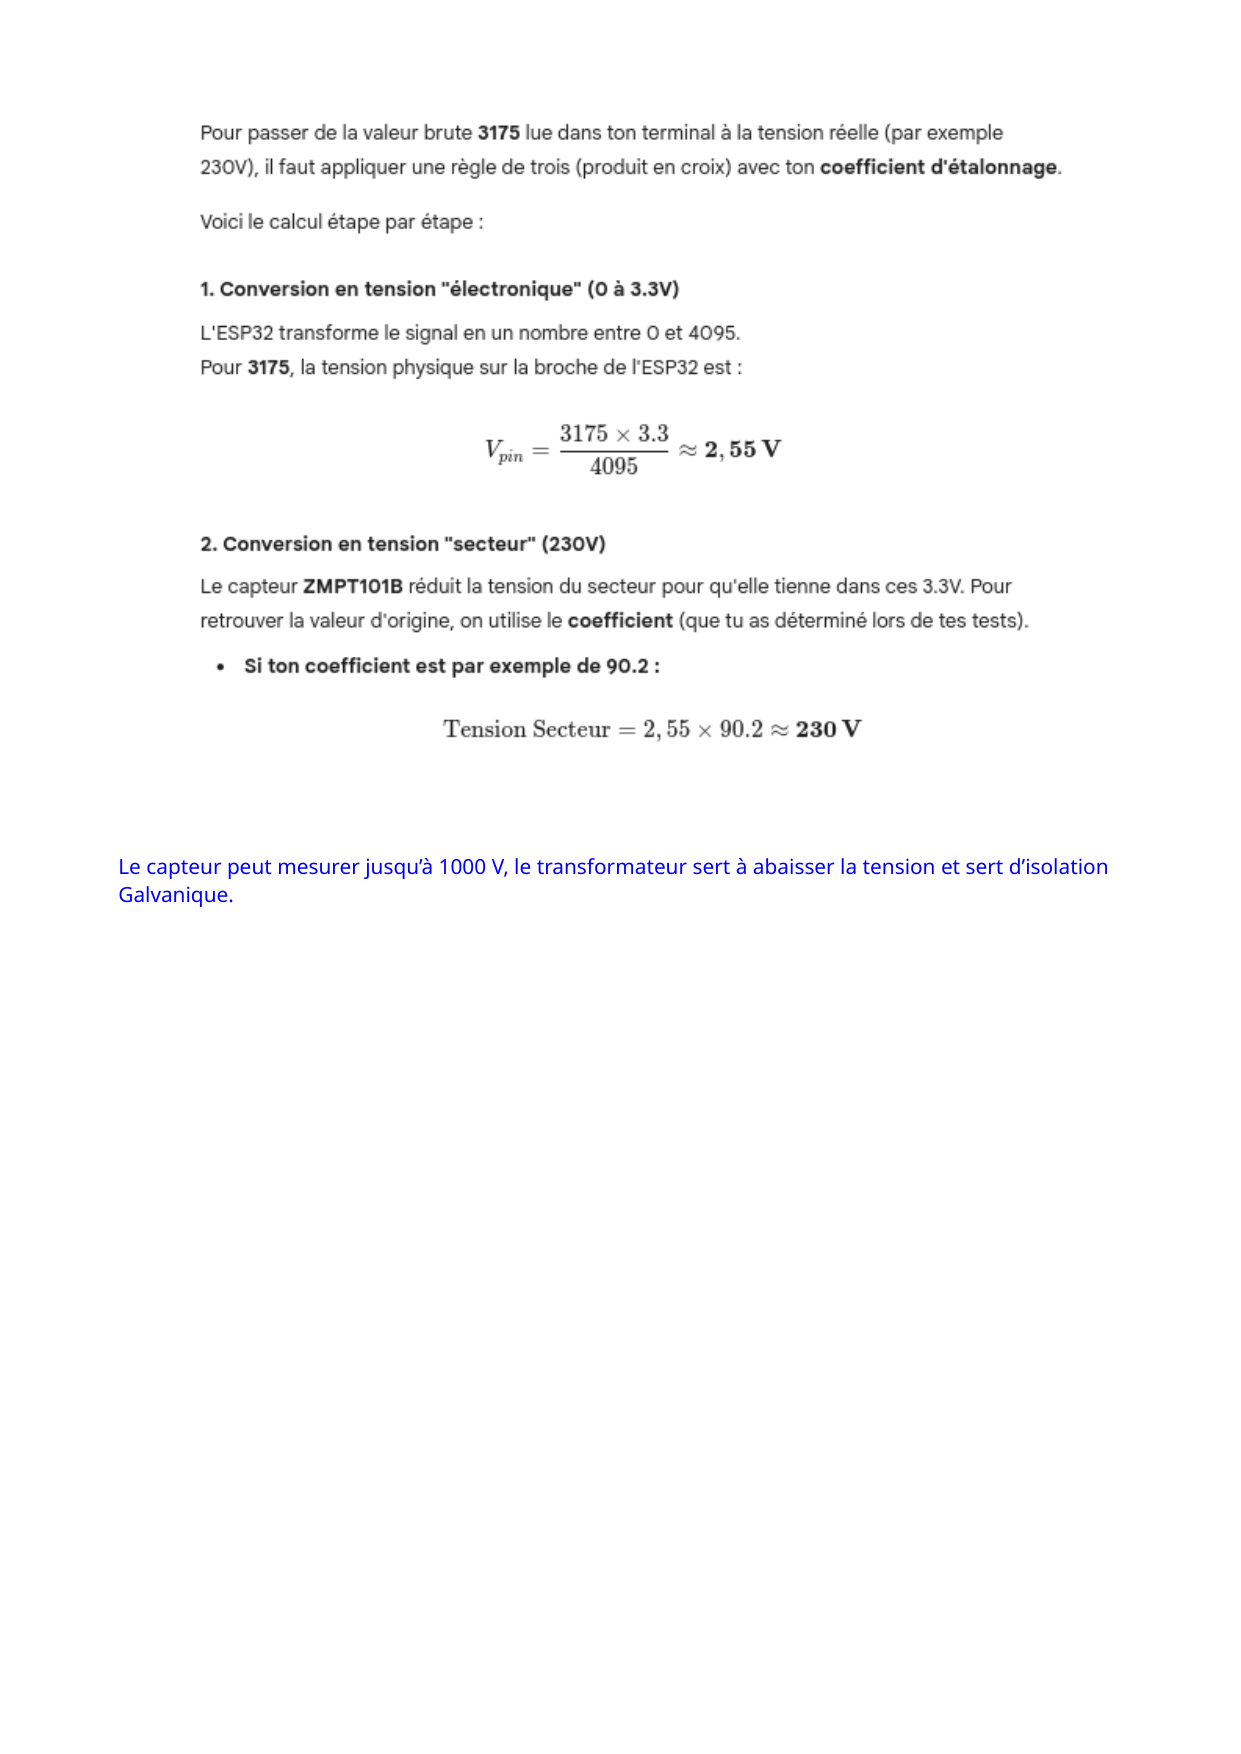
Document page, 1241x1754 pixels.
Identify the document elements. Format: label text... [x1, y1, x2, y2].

picture [174, 118, 1066, 767]
text Le capteur peut mesurer jusqu’à 1000 V, le transformateur sert à abaisser la tension et sert d’isolation Galvanique. [118, 852, 1122, 909]
